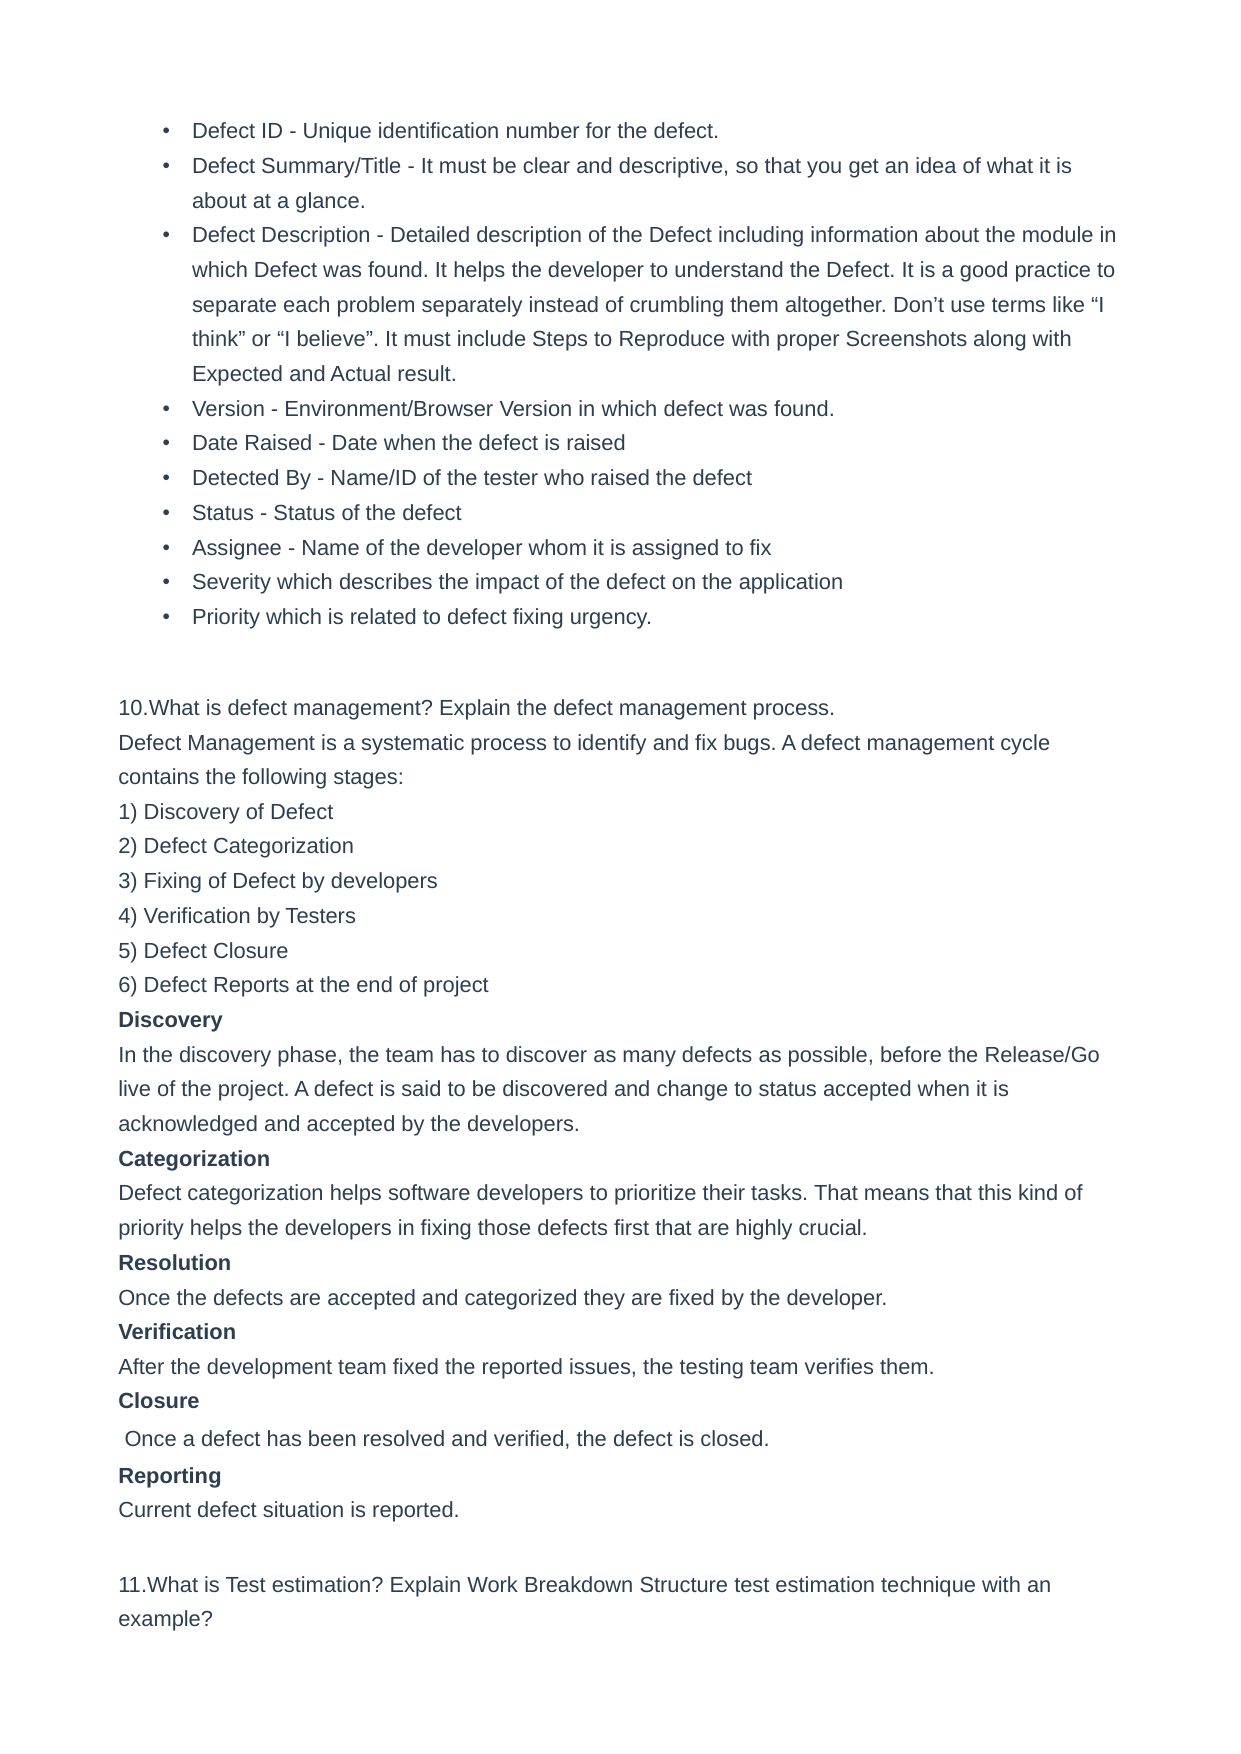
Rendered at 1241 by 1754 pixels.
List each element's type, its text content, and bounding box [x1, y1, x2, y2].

text Discovery [118, 1007, 1122, 1032]
text 3) Fixing of Defect by developers [118, 868, 1122, 893]
list Priority which is related to defect fixing urgency. [162, 604, 1122, 629]
list Defect Description - Detailed description of the Defect including information about the module in which Defect was found. It helps the developer to understand the Defect. It is a good practice to separate each problem separately instead of crumbling them altogether. Don’t use terms like “I think” or “I believe”. It must include Steps to Reproduce with proper Screenshots along with Expected and Actual result. [162, 222, 1122, 386]
list Assignee - Name of the developer whom it is assigned to fix [162, 534, 1122, 559]
text After the development team fixed the reported issues, the testing team verifies them. [118, 1354, 1122, 1379]
text Defect categorization helps software developers to prioritize their tasks. That means that this kind of priority helps the developers in fixing those defects first that are highly crucial. [118, 1180, 1122, 1240]
text Reporting [118, 1463, 1122, 1488]
text Defect Management is a systematic process to identify and fix bugs. A defect management cycle contains the following stages: [118, 729, 1122, 789]
list Date Raised - Date when the defect is raised [162, 430, 1122, 456]
list Severity which describes the impact of the defect on the application [162, 569, 1122, 594]
text Current defect situation is reported. [118, 1497, 1122, 1523]
text 5) Defect Closure [118, 937, 1122, 963]
text Resolution [118, 1250, 1122, 1275]
text 11.What is Test estimation? Explain Work Breakdown Structure test estimation technique with an example? [118, 1572, 1122, 1632]
text 1) Discovery of Defect [118, 799, 1122, 824]
text 10.What is defect management? Explain the defect management process. [118, 695, 1122, 720]
list Defect ID - Unique identification number for the defect. [162, 118, 1122, 143]
text Categorization [118, 1146, 1122, 1171]
text 2) Defect Categorization [118, 833, 1122, 859]
text 4) Verification by Testers [118, 903, 1122, 928]
list Version - Environment/Browser Version in which defect was found. [162, 396, 1122, 421]
list Detected By - Name/ID of the tester who raised the defect [162, 465, 1122, 490]
text Once a defect has been resolved and verified, the defect is closed. [118, 1423, 1122, 1452]
list Defect Summary/Title - It must be clear and descriptive, so that you get an idea of what it is about at a glance. [162, 153, 1122, 213]
text Closure [118, 1388, 1122, 1414]
text Verification [118, 1319, 1122, 1344]
text 6) Defect Reports at the end of project [118, 972, 1122, 997]
text In the discovery phase, the team has to discover as many defects as possible, before the Release/Go live of the project. A defect is said to be discovered and change to status accepted when it is acknowledged and accepted by the developers. [118, 1042, 1122, 1136]
list Status - Status of the defect [162, 500, 1122, 525]
text Once the defects are accepted and categorized they are fixed by the developer. [118, 1284, 1122, 1309]
